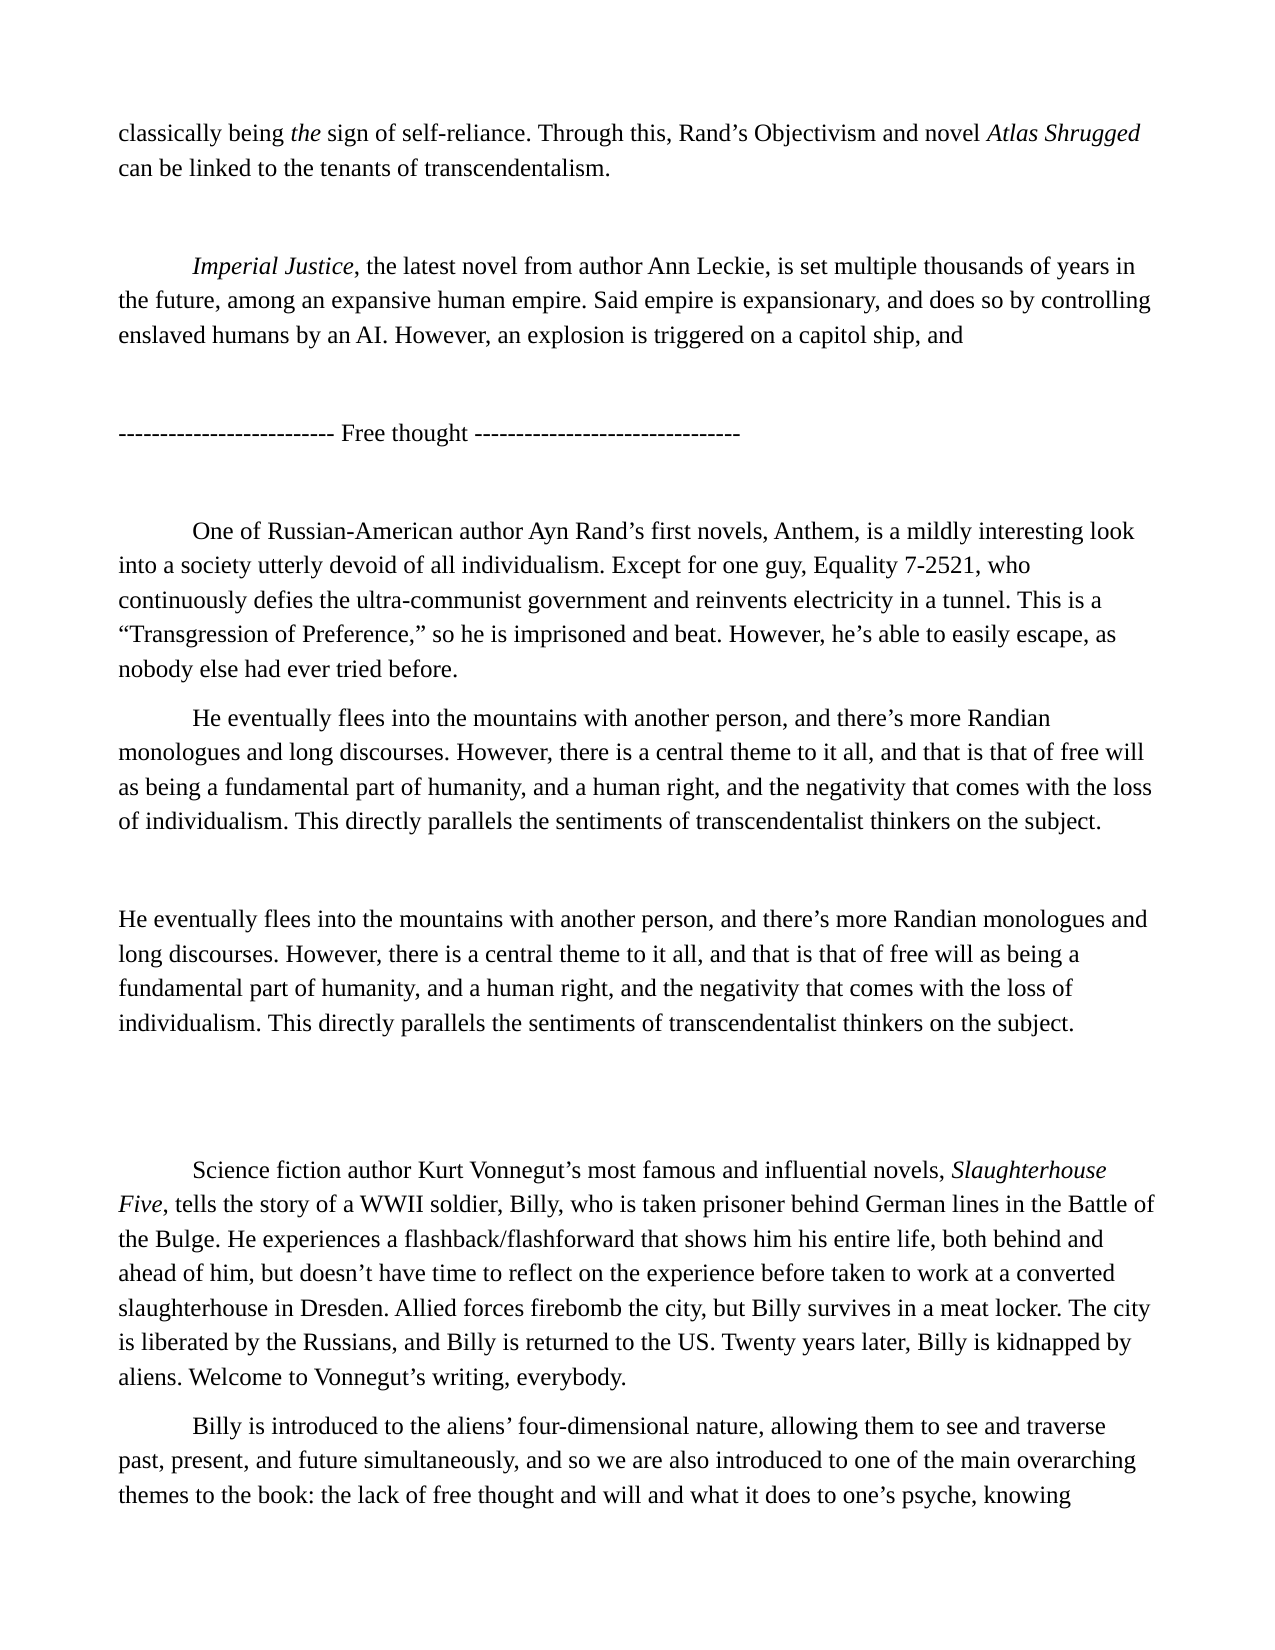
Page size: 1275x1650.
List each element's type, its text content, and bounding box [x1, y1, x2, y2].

text Science fiction author Kurt Vonnegut’s most famous and influential novels, Slaughterhouse Five, tells the story of a WWII soldier, Billy, who is taken prisoner behind German lines in the Battle of the Bulge. He experiences a flashback/flashforward that shows him his entire life, both behind and ahead of him, but doesn’t have time to reflect on the experience before taken to work at a converted slaughterhouse in Dresden. Allied forces firebomb the city, but Billy survives in a meat locker. The city is liberated by the Russians, and Billy is returned to the US. Twenty years later, Billy is kidnapped by aliens. Welcome to Vonnegut’s writing, everybody. [118, 1155, 1157, 1391]
text He eventually flees into the mountains with another person, and there’s more Randian monologues and long discourses. However, there is a central theme to it all, and that is that of free will as being a fundamental part of humanity, and a human right, and the negativity that comes with the loss of individualism. This directly parallels the sentiments of transcendentalist thinkers on the subject. [118, 703, 1157, 835]
text classically being the sign of self-reliance. Through this, Rand’s Objectivism and novel Atlas Shrugged can be linked to the tenants of transcendentalism. [118, 118, 1157, 181]
text One of Russian-American author Ayn Rand’s first novels, Anthem, is a mildly interesting look into a society utterly devoid of all individualism. Except for one guy, Equality 7-2521, who continuously defies the ultra-communist government and reinvents electricity in a tunnel. This is a “Transgression of Preference,” so he is imprisoned and beat. However, he’s able to easily escape, as nobody else had ever tried before. [118, 516, 1157, 683]
text He eventually flees into the mountains with another person, and there’s more Randian monologues and long discourses. However, there is a central theme to it all, and that is that of free will as being a fundamental part of humanity, and a human right, and the negativity that comes with the loss of individualism. This directly parallels the sentiments of transcendentalist thinkers on the subject. [118, 904, 1157, 1037]
text -------------------------- Free thought -------------------------------- [118, 418, 1157, 447]
text Billy is introduced to the aliens’ four-dimensional nature, allowing them to see and traverse past, present, and future simultaneously, and so we are also introduced to one of the main overarching themes to the book: the lack of free thought and will and what it does to one’s psyche, knowing [118, 1411, 1157, 1509]
text Imperial Justice, the latest novel from author Ann Leckie, is set multiple thousands of years in the future, among an expansive human empire. Said empire is expansionary, and does so by controlling enslaved humans by an AI. However, an explosion is triggered on a capitol ship, and [118, 251, 1157, 348]
